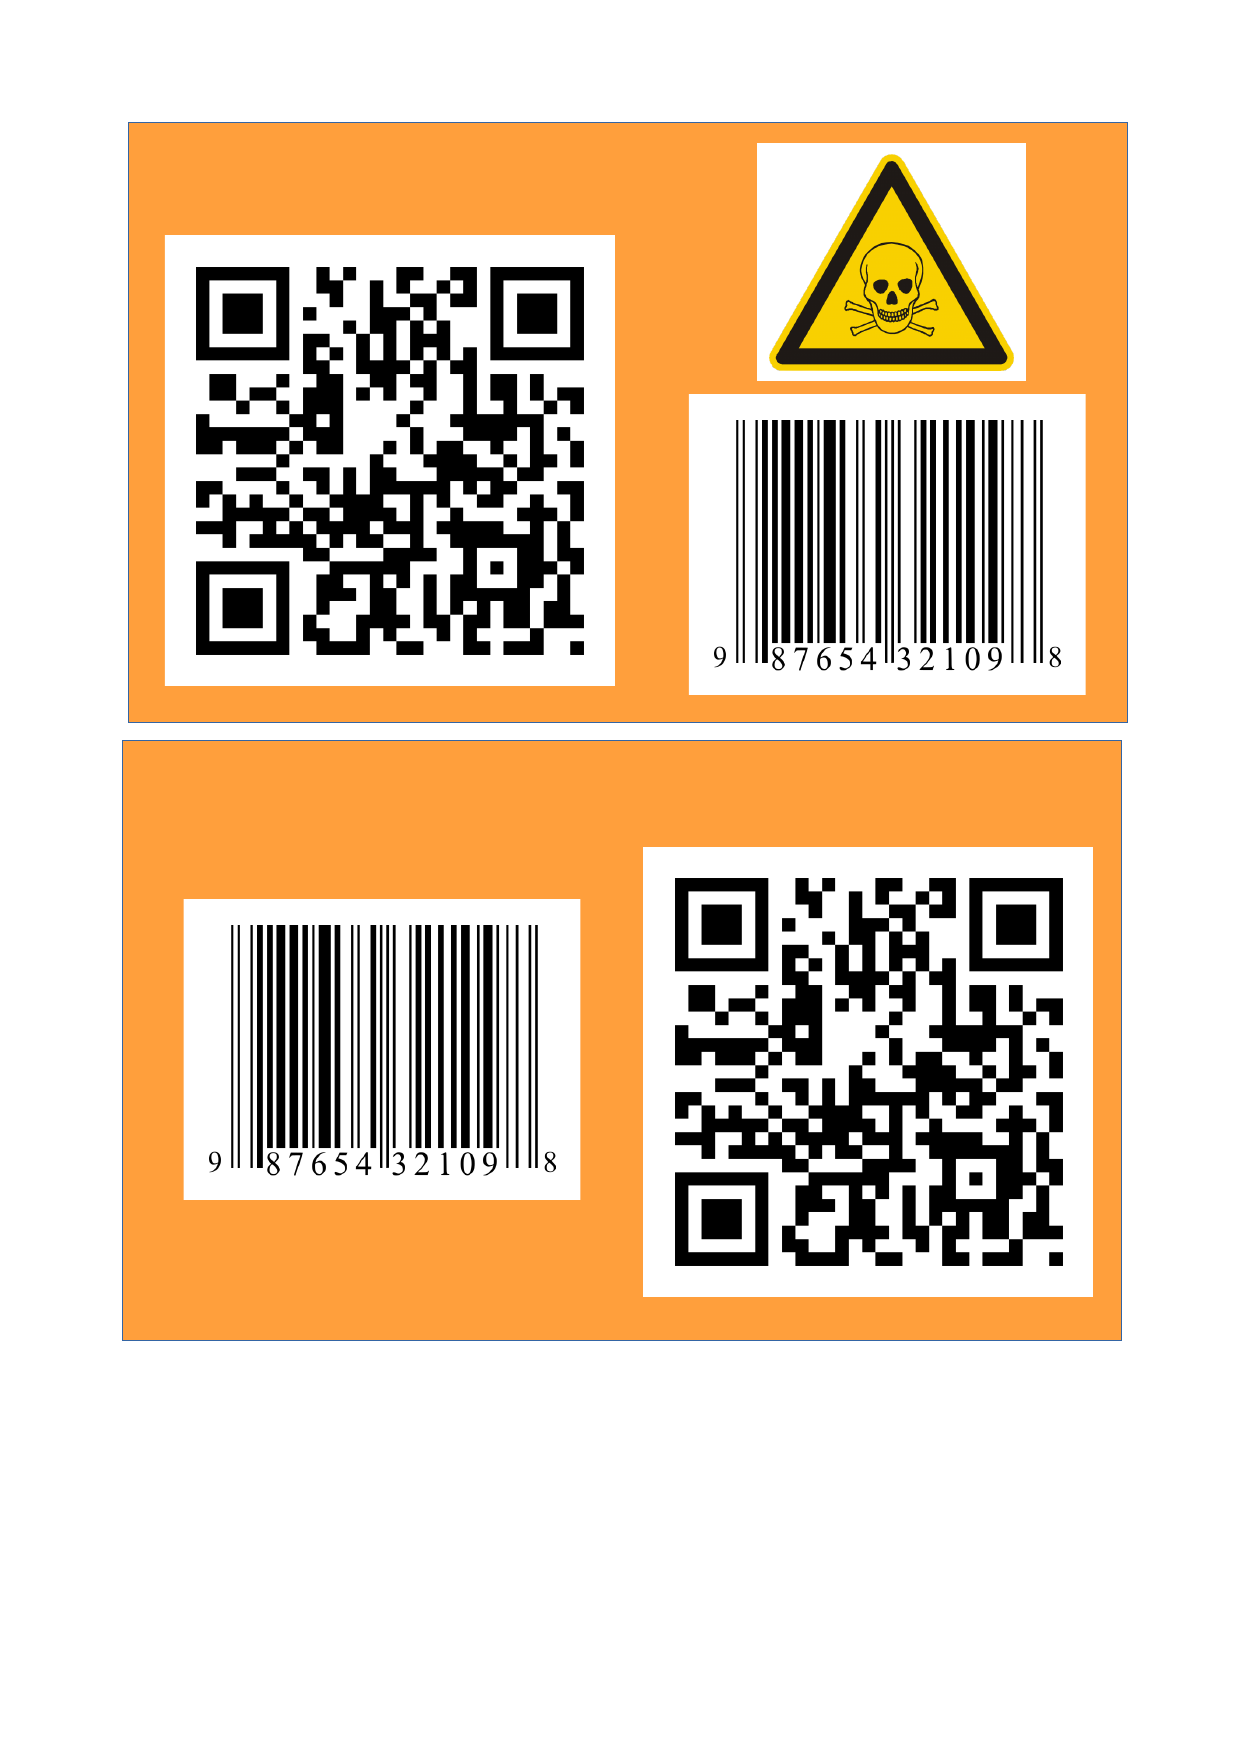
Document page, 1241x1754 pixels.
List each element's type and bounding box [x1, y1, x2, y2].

picture [164, 235, 615, 686]
picture [183, 899, 581, 1200]
picture [770, 154, 1014, 371]
picture [688, 394, 1086, 695]
picture [643, 847, 1093, 1297]
